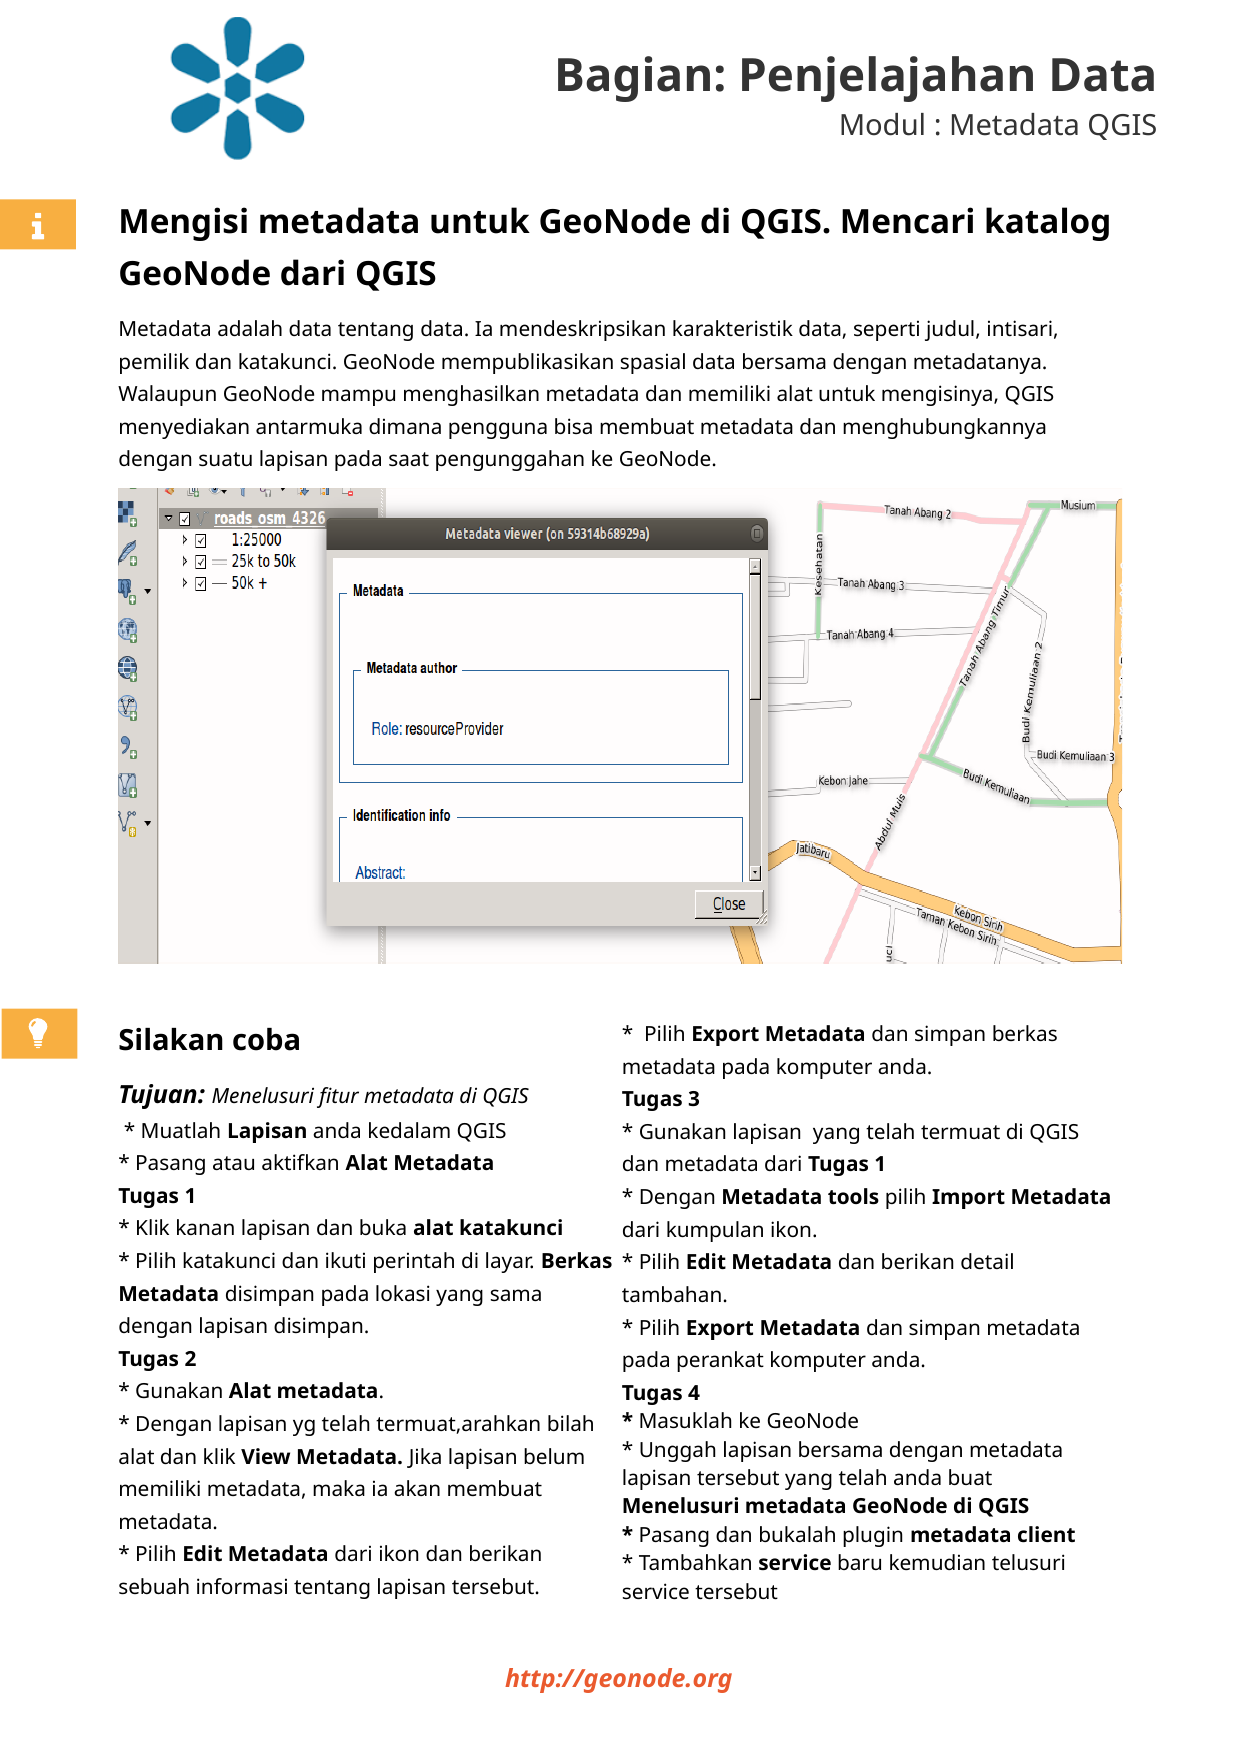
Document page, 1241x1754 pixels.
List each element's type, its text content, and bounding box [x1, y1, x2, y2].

text Tujuan: Menelusuri fitur metadata di QGIS [118, 1077, 619, 1111]
text * Pilih katakunci dan ikuti perintah di layar. Berkas Metadata disimpan pada lokasi yang sama dengan lapisan disimpan. [118, 1246, 619, 1340]
text * Gunakan lapisan yang telah termuat di QGIS dan metadata dari Tugas 1 [622, 1117, 1122, 1178]
subtitle Mengisi metadata untuk GeoNode di QGIS. Mencari katalog GeoNode dari QGIS [118, 198, 1122, 296]
text * Masuklah ke GeoNode [622, 1406, 1122, 1435]
text * Unggah lapisan bersama dengan metadata lapisan tersebut yang telah anda buat [622, 1435, 1122, 1492]
text * Klik kanan lapisan dan buka alat katakunci [118, 1213, 619, 1242]
text Metadata adalah data tentang data. Ia mendeskripsikan karakteristik data, seperti judul, intisari, pemilik dan katakunci. GeoNode mempublikasikan spasial data bersama dengan metadatanya. Walaupun GeoNode mampu menghasilkan metadata dan memiliki alat untuk mengisinya, QGIS menyediakan antarmuka dimana pengguna bisa membuat metadata dan menghubungkannya dengan suatu lapisan pada saat pengunggahan ke GeoNode. [118, 314, 1122, 473]
text * Pasang dan bukalah plugin metadata client [622, 1520, 1122, 1548]
text * Dengan Metadata tools pilih Import Metadata dari kumpulan ikon. [622, 1182, 1122, 1243]
text * Muatlah Lapisan anda kedalam QGIS [118, 1116, 619, 1144]
picture [166, 17, 309, 160]
text * Pilih Export Metadata dan simpan metadata pada perankat komputer anda. [622, 1313, 1122, 1374]
text * Pilih Edit Metadata dari ikon dan berikan sebuah informasi tentang lapisan tersebut. [118, 1539, 619, 1601]
text Tugas 3 [622, 1084, 1122, 1113]
text Tugas 4 [622, 1378, 1122, 1406]
text Silakan coba [118, 1019, 619, 1059]
picture [118, 488, 1123, 964]
text * Dengan lapisan yg telah termuat,arahkan bilah alat dan klik View Metadata. Jika lapisan belum memiliki metadata, maka ia akan membuat metadata. [118, 1409, 619, 1535]
text * Pasang atau aktifkan Alat Metadata [118, 1148, 619, 1177]
text Tugas 2 [118, 1344, 619, 1372]
text * Pilih Edit Metadata dan berikan detail tambahan. [622, 1247, 1122, 1308]
text Menelusuri metadata GeoNode di QGIS [622, 1492, 1122, 1520]
text * Tambahkan service baru kemudian telusuri service tersebut [622, 1548, 1122, 1605]
text * Gunakan Alat metadata. [118, 1377, 619, 1405]
text Tugas 1 [118, 1181, 619, 1209]
text * Pilih Export Metadata dan simpan berkas metadata pada komputer anda. [622, 1019, 1122, 1080]
